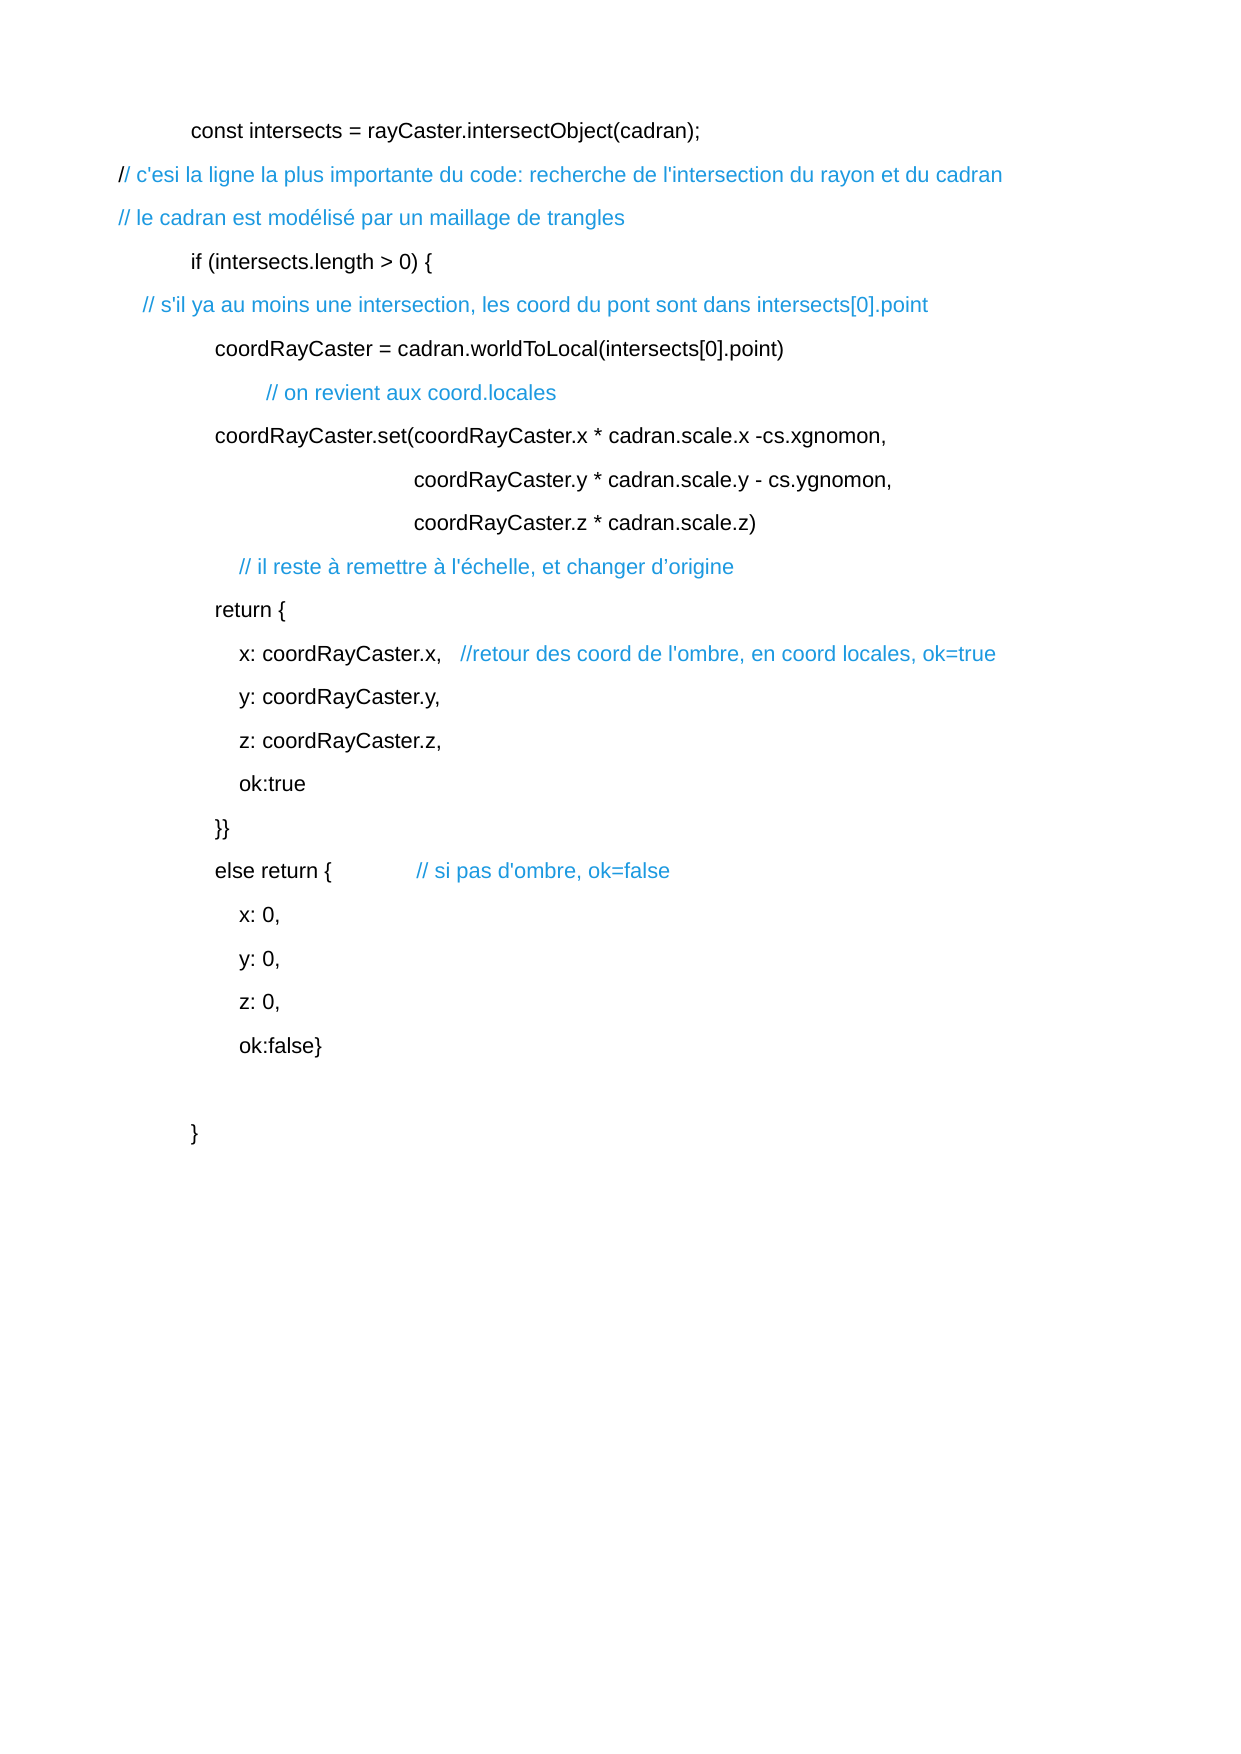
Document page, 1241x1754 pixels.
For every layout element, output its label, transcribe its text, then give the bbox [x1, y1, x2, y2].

text // il reste à remettre à l'échelle, et changer d’origine [118, 553, 1122, 579]
text ok:true [118, 771, 1122, 796]
text z: 0, [118, 989, 1122, 1014]
text if (intersects.length > 0) { [118, 249, 1122, 274]
text // s'il ya au moins une intersection, les coord du pont sont dans intersects[0].point [118, 292, 1122, 317]
text x: coordRayCaster.x, //retour des coord de l'ombre, en coord locales, ok=true [118, 641, 1122, 666]
text ok:false} [118, 1032, 1122, 1058]
text // on revient aux coord.locales [118, 379, 1122, 404]
text coordRayCaster.z * cadran.scale.z) [118, 510, 1122, 535]
text coordRayCaster.set(coordRayCaster.x * cadran.scale.x -cs.xgnomon, [118, 423, 1122, 448]
text y: 0, [118, 945, 1122, 971]
text y: coordRayCaster.y, [118, 684, 1122, 709]
text else return { // si pas d'ombre, ok=false [118, 858, 1122, 883]
text }} [118, 815, 1122, 840]
text // le cadran est modélisé par un maillage de trangles [118, 205, 1122, 230]
text coordRayCaster = cadran.worldToLocal(intersects[0].point) [118, 336, 1122, 361]
text } [118, 1119, 1122, 1145]
text return { [118, 597, 1122, 622]
text x: 0, [118, 902, 1122, 927]
text // c'esi la ligne la plus importante du code: recherche de l'intersection du rayon et du cadran [118, 162, 1122, 187]
text const intersects = rayCaster.intersectObject(cadran); [118, 118, 1122, 143]
text coordRayCaster.y * cadran.scale.y - cs.ygnomon, [118, 466, 1122, 492]
text z: coordRayCaster.z, [118, 728, 1122, 753]
